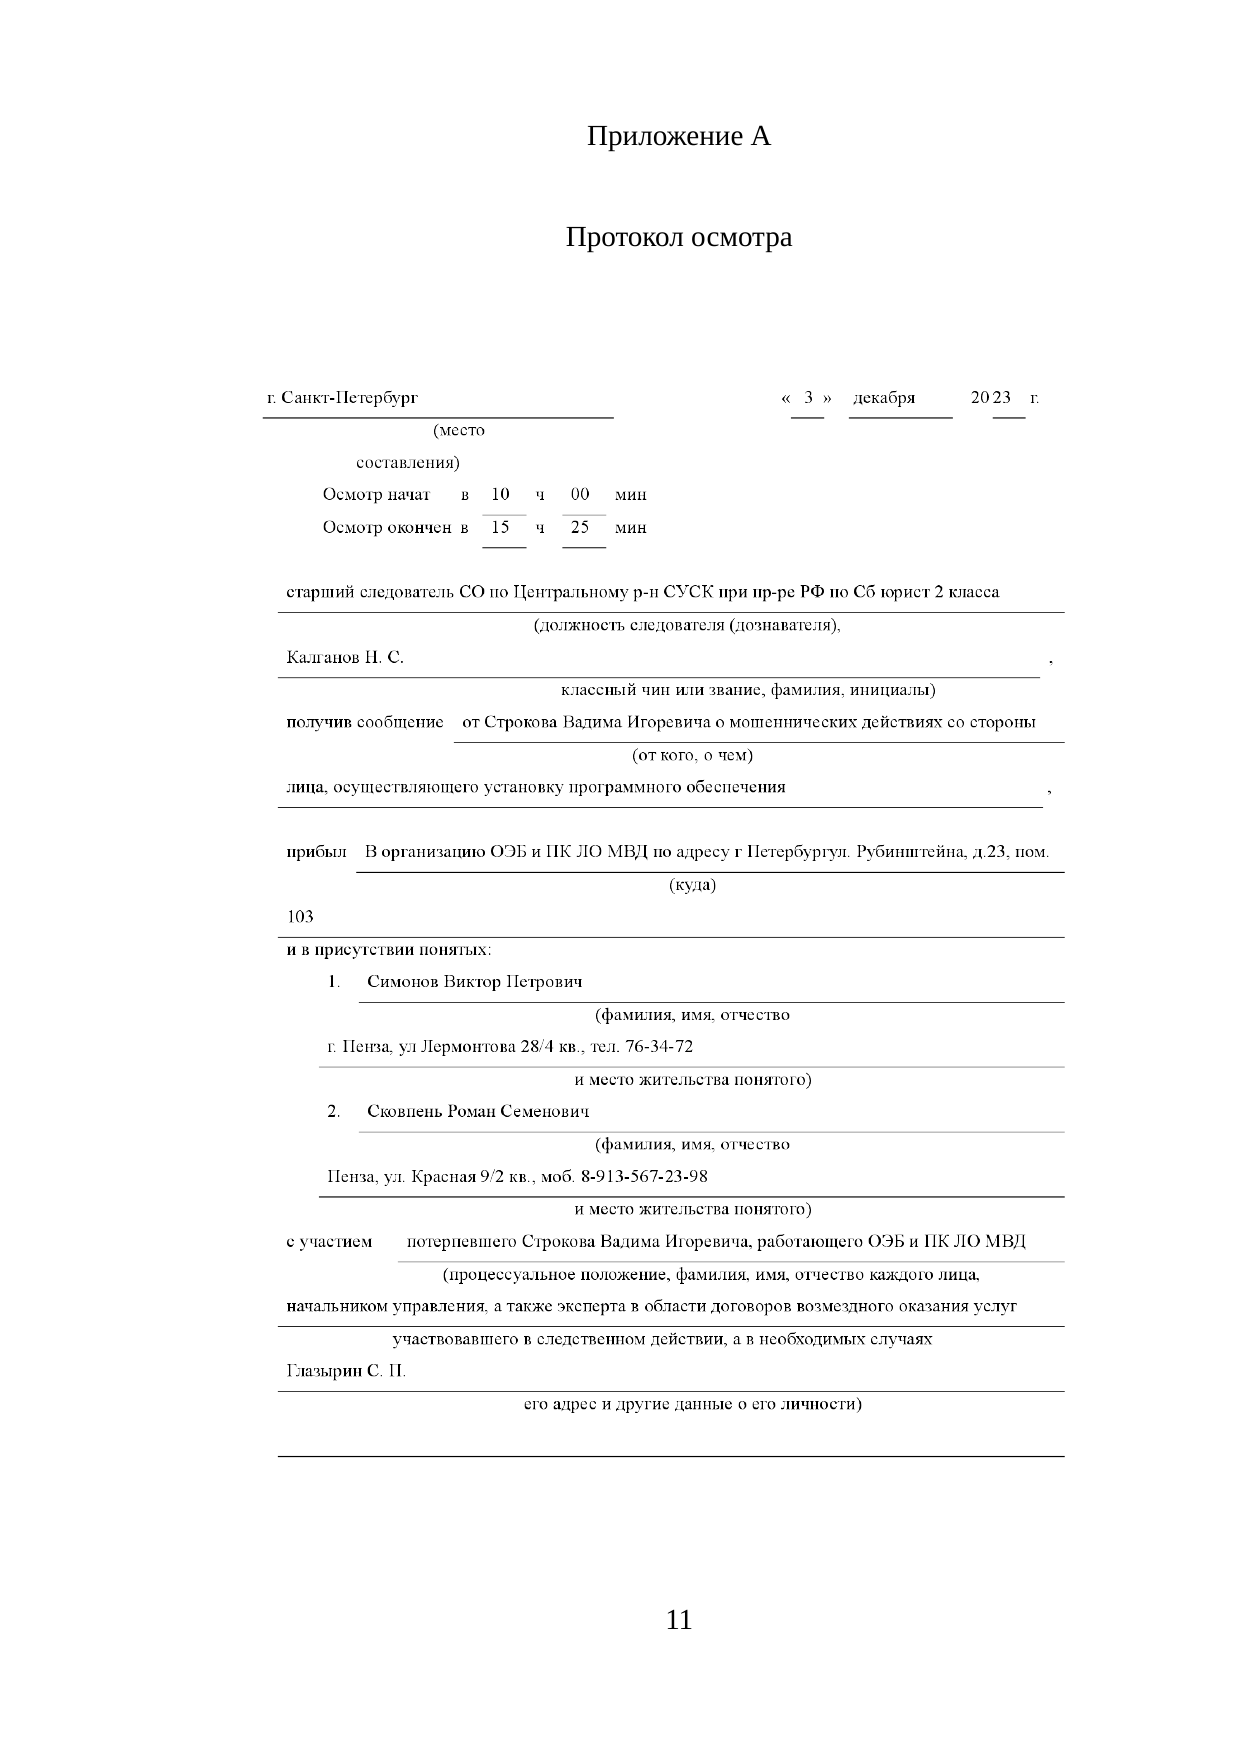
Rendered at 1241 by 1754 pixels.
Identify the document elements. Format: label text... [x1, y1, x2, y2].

text Приложение А [177, 118, 1181, 152]
text Протокол осмотра [177, 219, 1181, 252]
picture [198, 265, 1122, 1571]
